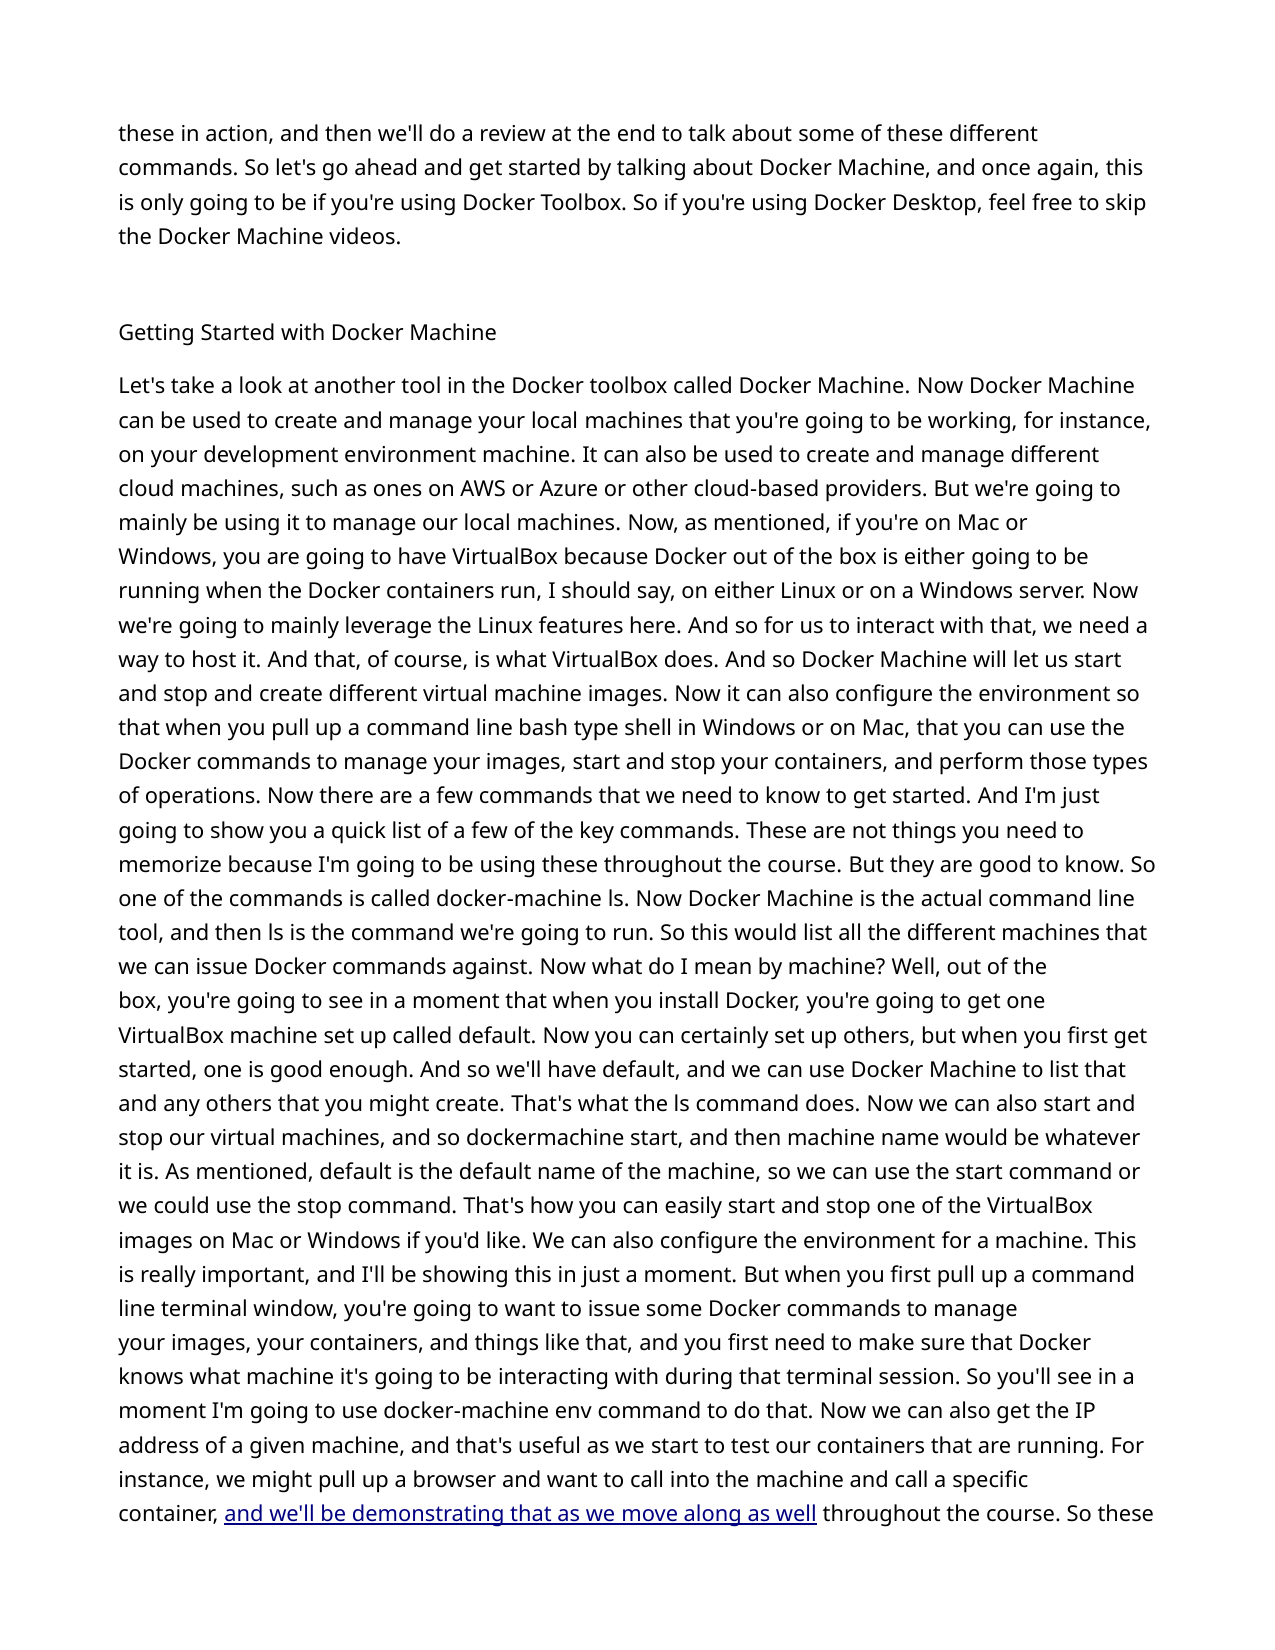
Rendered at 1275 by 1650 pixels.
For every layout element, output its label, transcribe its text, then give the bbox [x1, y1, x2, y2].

text these in action, and then we'll do a review at the end to talk about some of these different commands. So let's go ahead and get started by talking about Docker Machine, and once again, this is only going to be if you're using Docker Toolbox. So if you're using Docker Desktop, feel free to skip the Docker Machine videos. [118, 118, 1157, 250]
text Let's take a look at another tool in the Docker toolbox called Docker Machine. Now Docker Machine can be used to create and manage your local machines that you're going to be working, for instance, on your development environment machine. It can also be used to create and manage different cloud machines, such as ones on AWS or Azure or other cloud‑based providers. But we're going to mainly be using it to manage our local machines. Now, as mentioned, if you're on Mac or Windows, you are going to have VirtualBox because Docker out of the box is either going to be running when the Docker containers run, I should say, on either Linux or on a Windows server. Now we're going to mainly leverage the Linux features here. And so for us to interact with that, we need a way to host it. And that, of course, is what VirtualBox does. And so Docker Machine will let us start and stop and create different virtual machine images. Now it can also configure the environment so that when you pull up a command line bash type shell in Windows or on Mac, that you can use the Docker commands to manage your images, start and stop your containers, and perform those types of operations. Now there are a few commands that we need to know to get started. And I'm just going to show you a quick list of a few of the key commands. These are not things you need to memorize because I'm going to be using these throughout the course. But they are good to know. So one of the commands is called docker‑machine ls. Now Docker Machine is the actual command line tool, and then ls is the command we're going to run. So this would list all the different machines that we can issue Docker commands against. Now what do I mean by machine? Well, out of the box, you're going to see in a moment that when you install Docker, you're going to get one VirtualBox machine set up called default. Now you can certainly set up others, but when you first get started, one is good enough. And so we'll have default, and we can use Docker Machine to list that and any others that you might create. That's what the ls command does. Now we can also start and stop our virtual machines, and so dockermachine start, and then machine name would be whatever it is. As mentioned, default is the default name of the machine, so we can use the start command or we could use the stop command. That's how you can easily start and stop one of the VirtualBox images on Mac or Windows if you'd like. We can also configure the environment for a machine. This is really important, and I'll be showing this in just a moment. But when you first pull up a command line terminal window, you're going to want to issue some Docker commands to manage your images, your containers, and things like that, and you first need to make sure that Docker knows what machine it's going to be interacting with during that terminal session. So you'll see in a moment I'm going to use docker‑machine env command to do that. Now we can also get the IP address of a given machine, and that's useful as we start to test our containers that are running. For instance, we might pull up a browser and want to call into the machine and call a specific container, and we'll be demonstrating that as we move along as well throughout the course. So these [118, 371, 1157, 1528]
subtitle Getting Started with Docker Machine [118, 317, 1157, 347]
